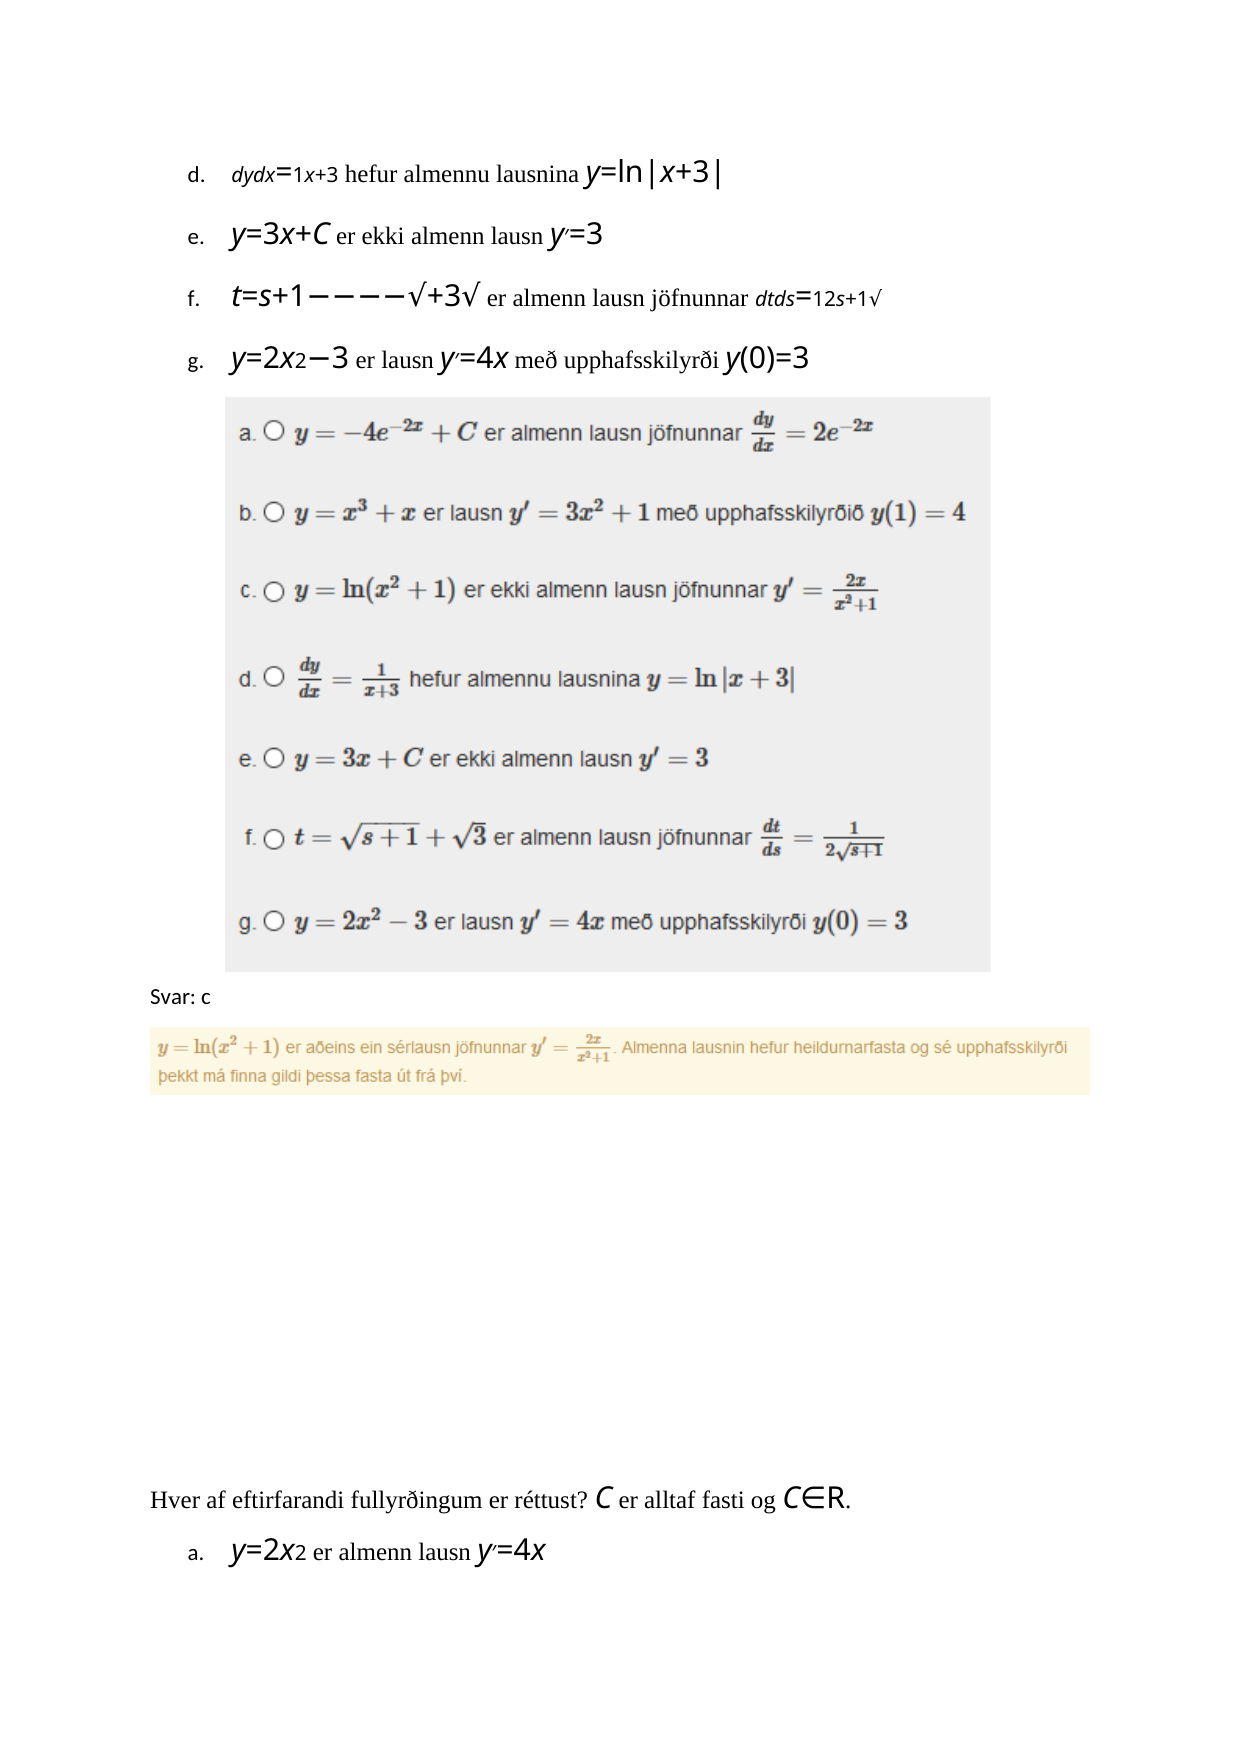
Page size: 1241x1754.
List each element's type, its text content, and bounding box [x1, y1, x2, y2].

text Svar: c [150, 982, 1090, 1010]
text Hver af eftirfarandi fullyrðingum er réttust? C er alltaf fasti og C∈R. [150, 1476, 1090, 1517]
list y=3x+C er ekki almenn lausn y′=3 [187, 212, 1090, 253]
list t=s+1−−−−√+3√ er almenn lausn jöfnunnar dtds=12s+1√ [187, 274, 1090, 315]
list y=2x2 er almenn lausn y′=4x [187, 1528, 1090, 1569]
list y=2x2−3 er lausn y′=4x með upphafsskilyrði y(0)=3 [187, 336, 1090, 377]
list dydx=1x+3 hefur almennu lausnina y=ln|x+3| [187, 150, 1090, 191]
